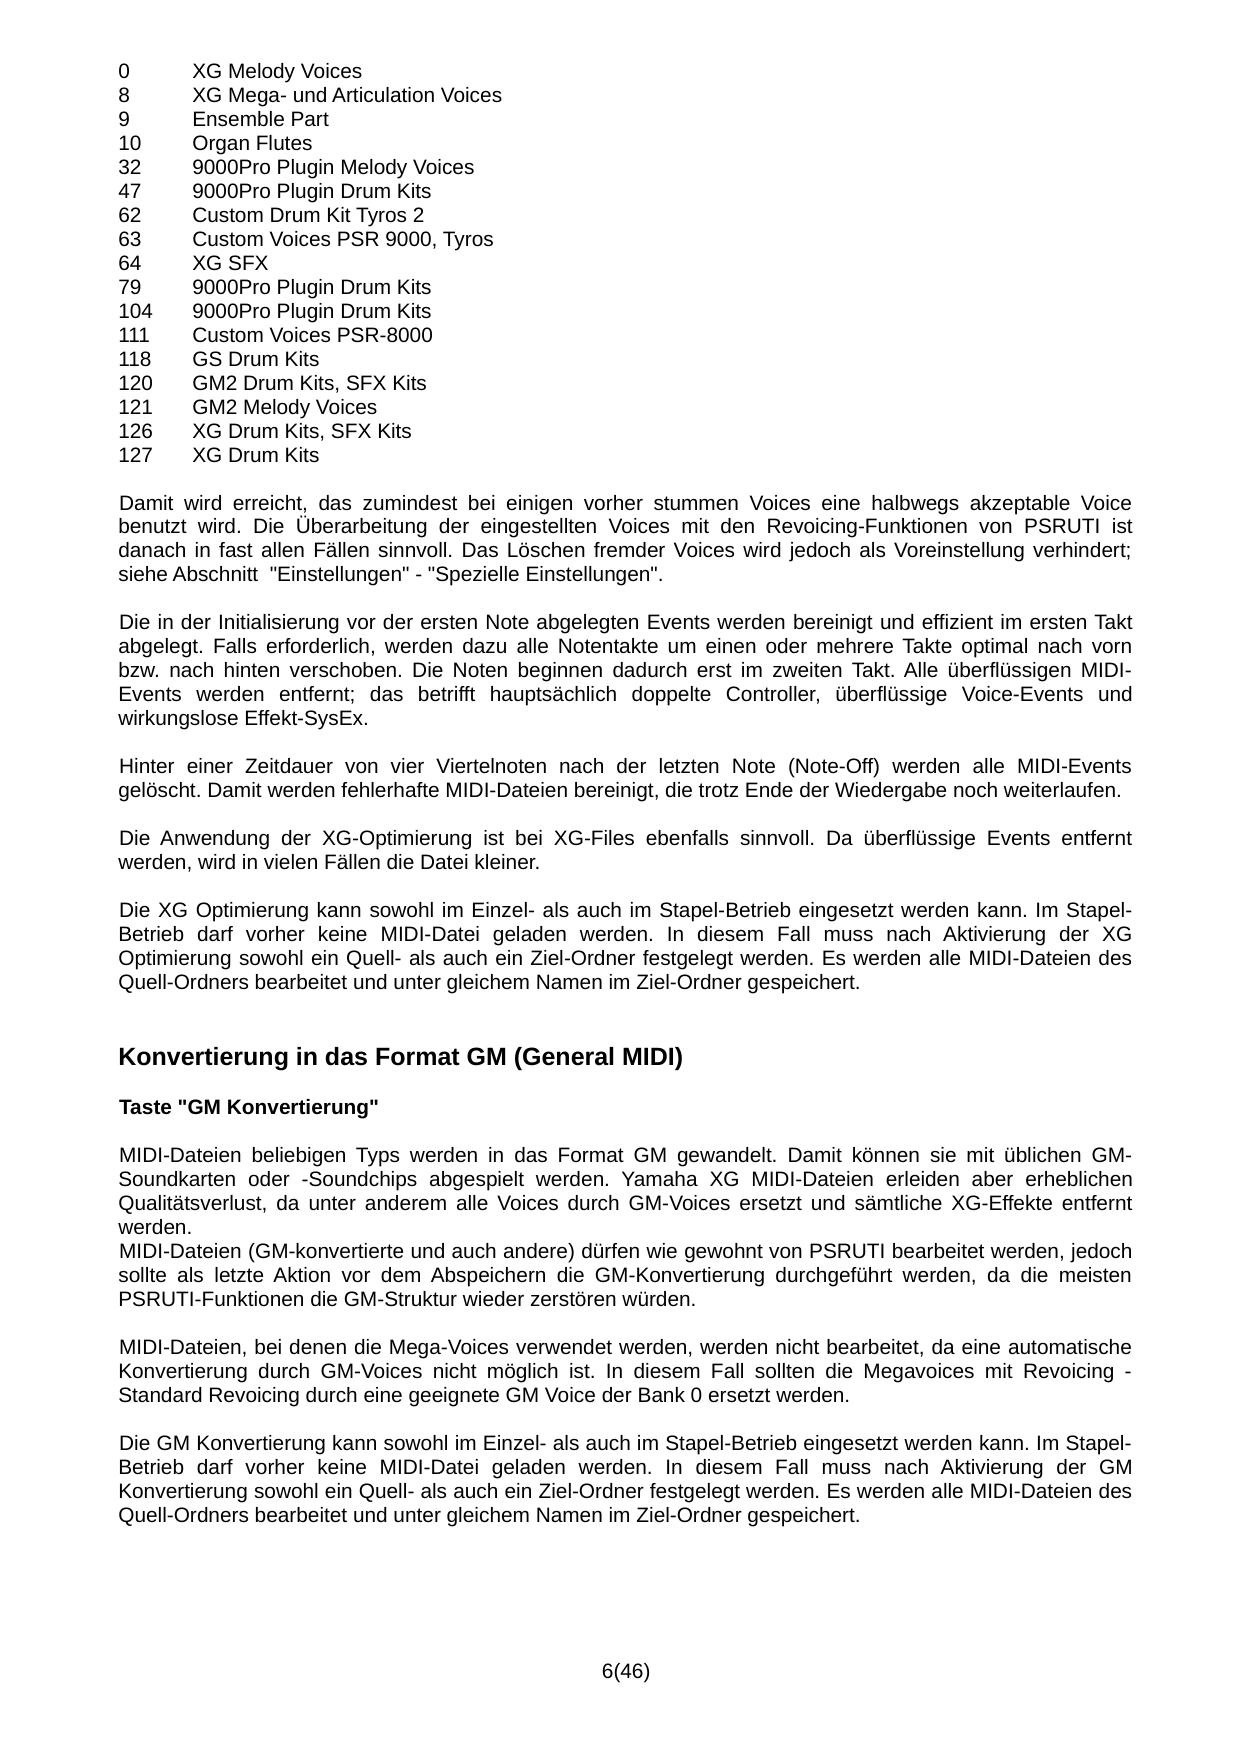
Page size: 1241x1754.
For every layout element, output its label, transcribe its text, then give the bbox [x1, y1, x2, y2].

text 63 Custom Voices PSR 9000, Tyros [118, 227, 1134, 251]
text 104 9000Pro Plugin Drum Kits [118, 299, 1134, 323]
text 118 GS Drum Kits [118, 347, 1134, 371]
subtitle Konvertierung in das Format GM (General MIDI) [118, 1042, 1134, 1071]
text 47 9000Pro Plugin Drum Kits [118, 179, 1134, 203]
text Die Anwendung der XG-Optimierung ist bei XG-Files ebenfalls sinnvoll. Da überflüssige Events entfernt werden, wird in vielen Fällen die Datei kleiner. [118, 826, 1134, 874]
text MIDI-Dateien (GM-konvertierte und auch andere) dürfen wie gewohnt von PSRUTI bearbeitet werden, jedoch sollte als letzte Aktion vor dem Abspeichern die GM-Konvertierung durchgeführt werden, da die meisten PSRUTI-Funktionen die GM-Struktur wieder zerstören würden. [118, 1239, 1134, 1311]
text 79 9000Pro Plugin Drum Kits [118, 275, 1134, 299]
text 9 Ensemble Part [118, 107, 1134, 131]
text Die GM Konvertierung kann sowohl im Einzel- als auch im Stapel-Betrieb eingesetzt werden kann. Im Stapel-Betrieb darf vorher keine MIDI-Datei geladen werden. In diesem Fall muss nach Aktivierung der GM Konvertierung sowohl ein Quell- als auch ein Ziel-Ordner festgelegt werden. Es werden alle MIDI-Dateien des Quell-Ordners bearbeitet und unter gleichem Namen im Ziel-Ordner gespeichert. [118, 1431, 1134, 1526]
text MIDI-Dateien, bei denen die Mega-Voices verwendet werden, werden nicht bearbeitet, da eine automatische Konvertierung durch GM-Voices nicht möglich ist. In diesem Fall sollten die Megavoices mit Revoicing - Standard Revoicing durch eine geeignete GM Voice der Bank 0 ersetzt werden. [118, 1335, 1134, 1407]
text Die XG Optimierung kann sowohl im Einzel- als auch im Stapel-Betrieb eingesetzt werden kann. Im Stapel-Betrieb darf vorher keine MIDI-Datei geladen werden. In diesem Fall muss nach Aktivierung der XG Optimierung sowohl ein Quell- als auch ein Ziel-Ordner festgelegt werden. Es werden alle MIDI-Dateien des Quell-Ordners bearbeitet und unter gleichem Namen im Ziel-Ordner gespeichert. [118, 898, 1134, 993]
text 111 Custom Voices PSR-8000 [118, 323, 1134, 347]
text Hinter einer Zeitdauer von vier Viertelnoten nach der letzten Note (Note-Off) werden alle MIDI-Events gelöscht. Damit werden fehlerhafte MIDI-Dateien bereinigt, die trotz Ende der Wiedergabe noch weiterlaufen. [118, 754, 1134, 802]
text 62 Custom Drum Kit Tyros 2 [118, 203, 1134, 227]
text 0 XG Melody Voices [118, 59, 1134, 83]
text Damit wird erreicht, das zumindest bei einigen vorher stummen Voices eine halbwegs akzeptable Voice benutzt wird. Die Überarbeitung der eingestellten Voices mit den Revoicing-Funktionen von PSRUTI ist danach in fast allen Fällen sinnvoll. Das Löschen fremder Voices wird jedoch als Voreinstellung verhindert; siehe Abschnitt "Einstellungen" - "Spezielle Einstellungen". [118, 490, 1134, 586]
text Die in der Initialisierung vor der ersten Note abgelegten Events werden bereinigt und effizient im ersten Takt abgelegt. Falls erforderlich, werden dazu alle Notentakte um einen oder mehrere Takte optimal nach vorn bzw. nach hinten verschoben. Die Noten beginnen dadurch erst im zweiten Takt. Alle überflüssigen MIDI-Events werden entfernt; das betrifft hauptsächlich doppelte Controller, überflüssige Voice-Events und wirkungslose Effekt-SysEx. [118, 610, 1134, 730]
text 121 GM2 Melody Voices [118, 394, 1134, 418]
text MIDI-Dateien beliebigen Typs werden in das Format GM gewandelt. Damit können sie mit üblichen GM-Soundkarten oder -Soundchips abgespielt werden. Yamaha XG MIDI-Dateien erleiden aber erheblichen Qualitätsverlust, da unter anderem alle Voices durch GM-Voices ersetzt und sämtliche XG-Effekte entfernt werden. [118, 1143, 1134, 1239]
text 10 Organ Flutes [118, 131, 1134, 155]
text 126 XG Drum Kits, SFX Kits [118, 418, 1134, 442]
text 8 XG Mega- und Articulation Voices [118, 83, 1134, 107]
text 64 XG SFX [118, 251, 1134, 275]
text 32 9000Pro Plugin Melody Voices [118, 155, 1134, 179]
text 127 XG Drum Kits [118, 442, 1134, 466]
text Taste "GM Konvertierung" [118, 1095, 1134, 1119]
text 120 GM2 Drum Kits, SFX Kits [118, 371, 1134, 394]
